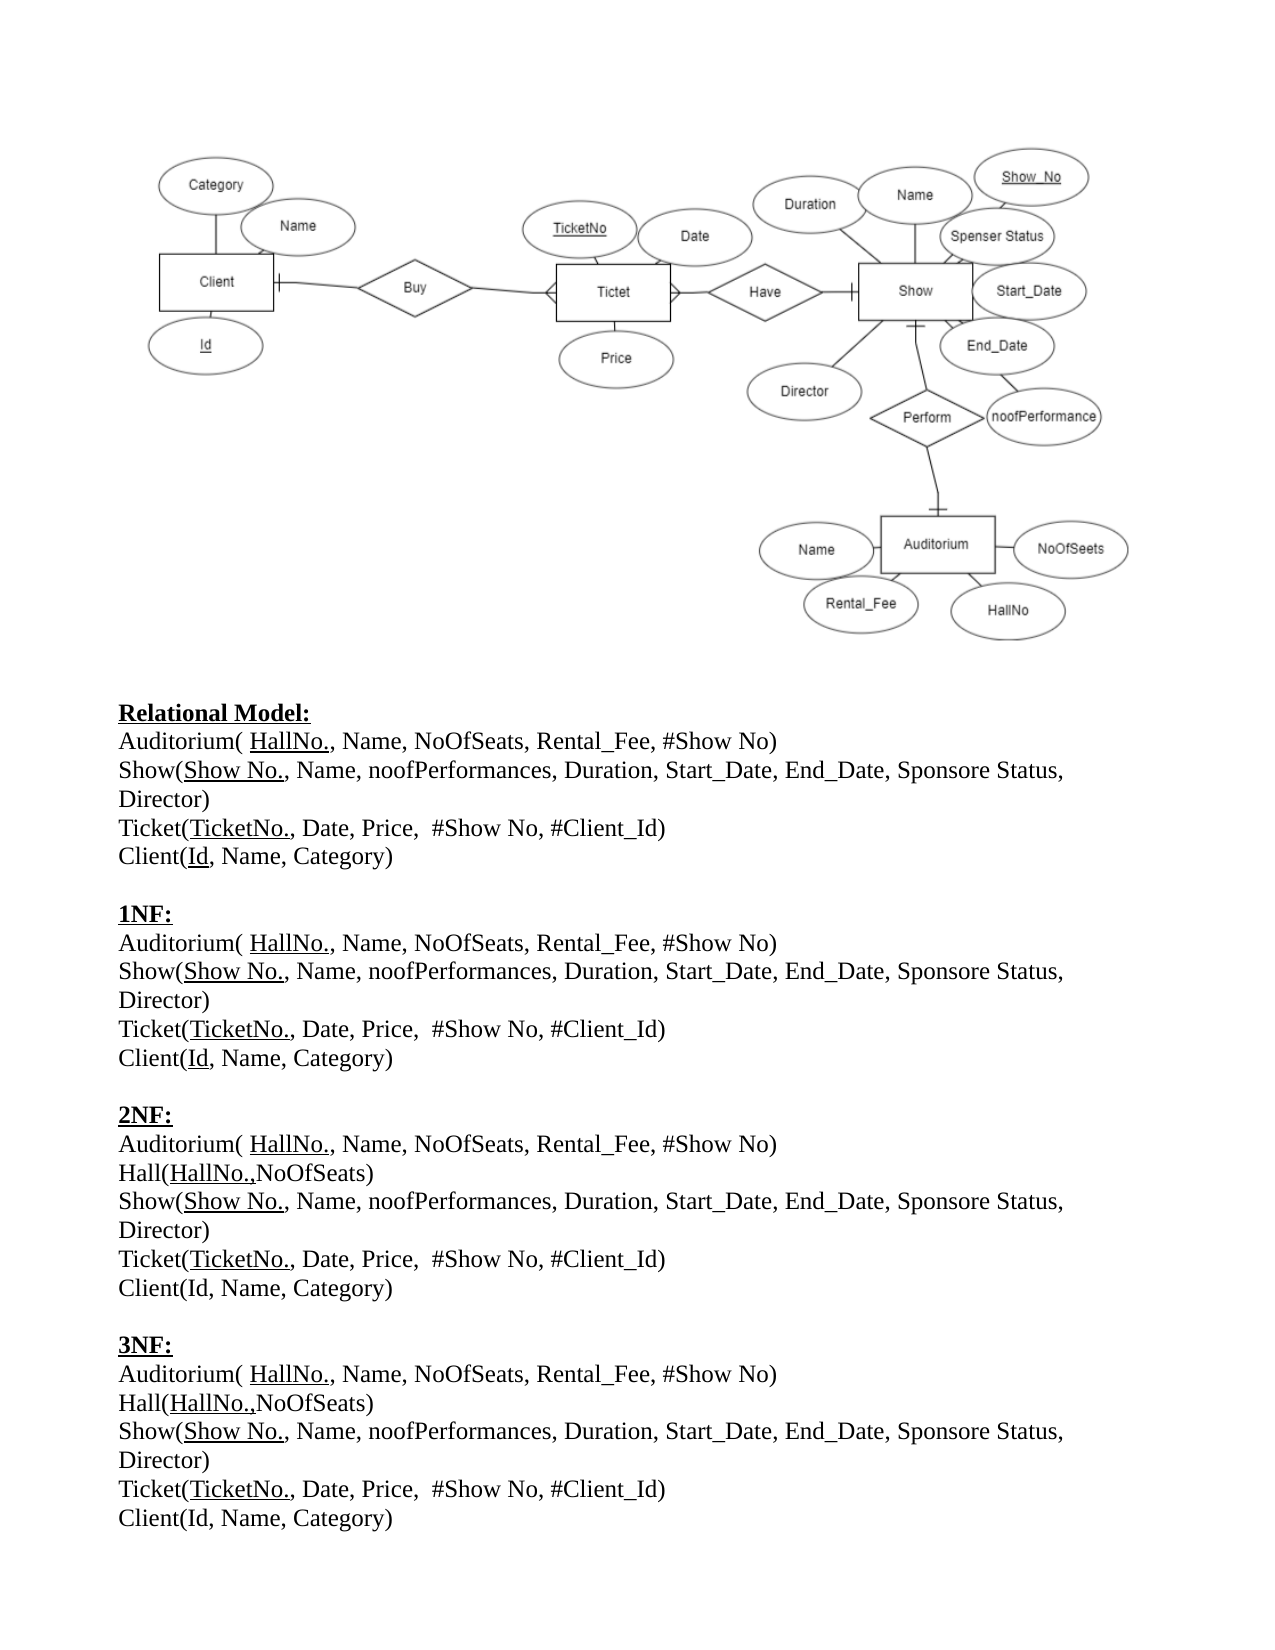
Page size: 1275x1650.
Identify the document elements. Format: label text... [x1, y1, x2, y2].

text Ticket(TicketNo., Date, Price, #Show No, #Client_Id) [118, 1014, 1157, 1043]
text Auditorium( HallNo., Name, NoOfSeats, Rental_Fee, #Show No) [118, 726, 1157, 755]
text Ticket(TicketNo., Date, Price, #Show No, #Client_Id) [118, 1474, 1157, 1503]
text Auditorium( HallNo., Name, NoOfSeats, Rental_Fee, #Show No) [118, 1359, 1157, 1388]
text Show(Show No., Name, noofPerformances, Duration, Start_Date, End_Date, Sponsore Status, Director) [118, 1416, 1157, 1474]
text Auditorium( HallNo., Name, NoOfSeats, Rental_Fee, #Show No) [118, 1129, 1157, 1158]
text Relational Model: [118, 698, 1157, 726]
text Hall(HallNo.,NoOfSeats) [118, 1388, 1157, 1416]
text Ticket(TicketNo., Date, Price, #Show No, #Client_Id) [118, 813, 1157, 841]
text Client(Id, Name, Category) [118, 1273, 1157, 1301]
text Client(Id, Name, Category) [118, 1503, 1157, 1531]
text Show(Show No., Name, noofPerformances, Duration, Start_Date, End_Date, Sponsore Status, Director) [118, 1186, 1157, 1244]
text 1NF: [118, 899, 1157, 928]
text Ticket(TicketNo., Date, Price, #Show No, #Client_Id) [118, 1244, 1157, 1273]
text Client(Id, Name, Category) [118, 841, 1157, 870]
picture [118, 118, 1157, 669]
text 3NF: [118, 1330, 1157, 1359]
text Auditorium( HallNo., Name, NoOfSeats, Rental_Fee, #Show No) [118, 928, 1157, 956]
text 2NF: [118, 1100, 1157, 1129]
text Hall(HallNo.,NoOfSeats) [118, 1158, 1157, 1186]
text Show(Show No., Name, noofPerformances, Duration, Start_Date, End_Date, Sponsore Status, Director) [118, 956, 1157, 1014]
text Client(Id, Name, Category) [118, 1043, 1157, 1071]
text Show(Show No., Name, noofPerformances, Duration, Start_Date, End_Date, Sponsore Status, Director) [118, 755, 1157, 813]
